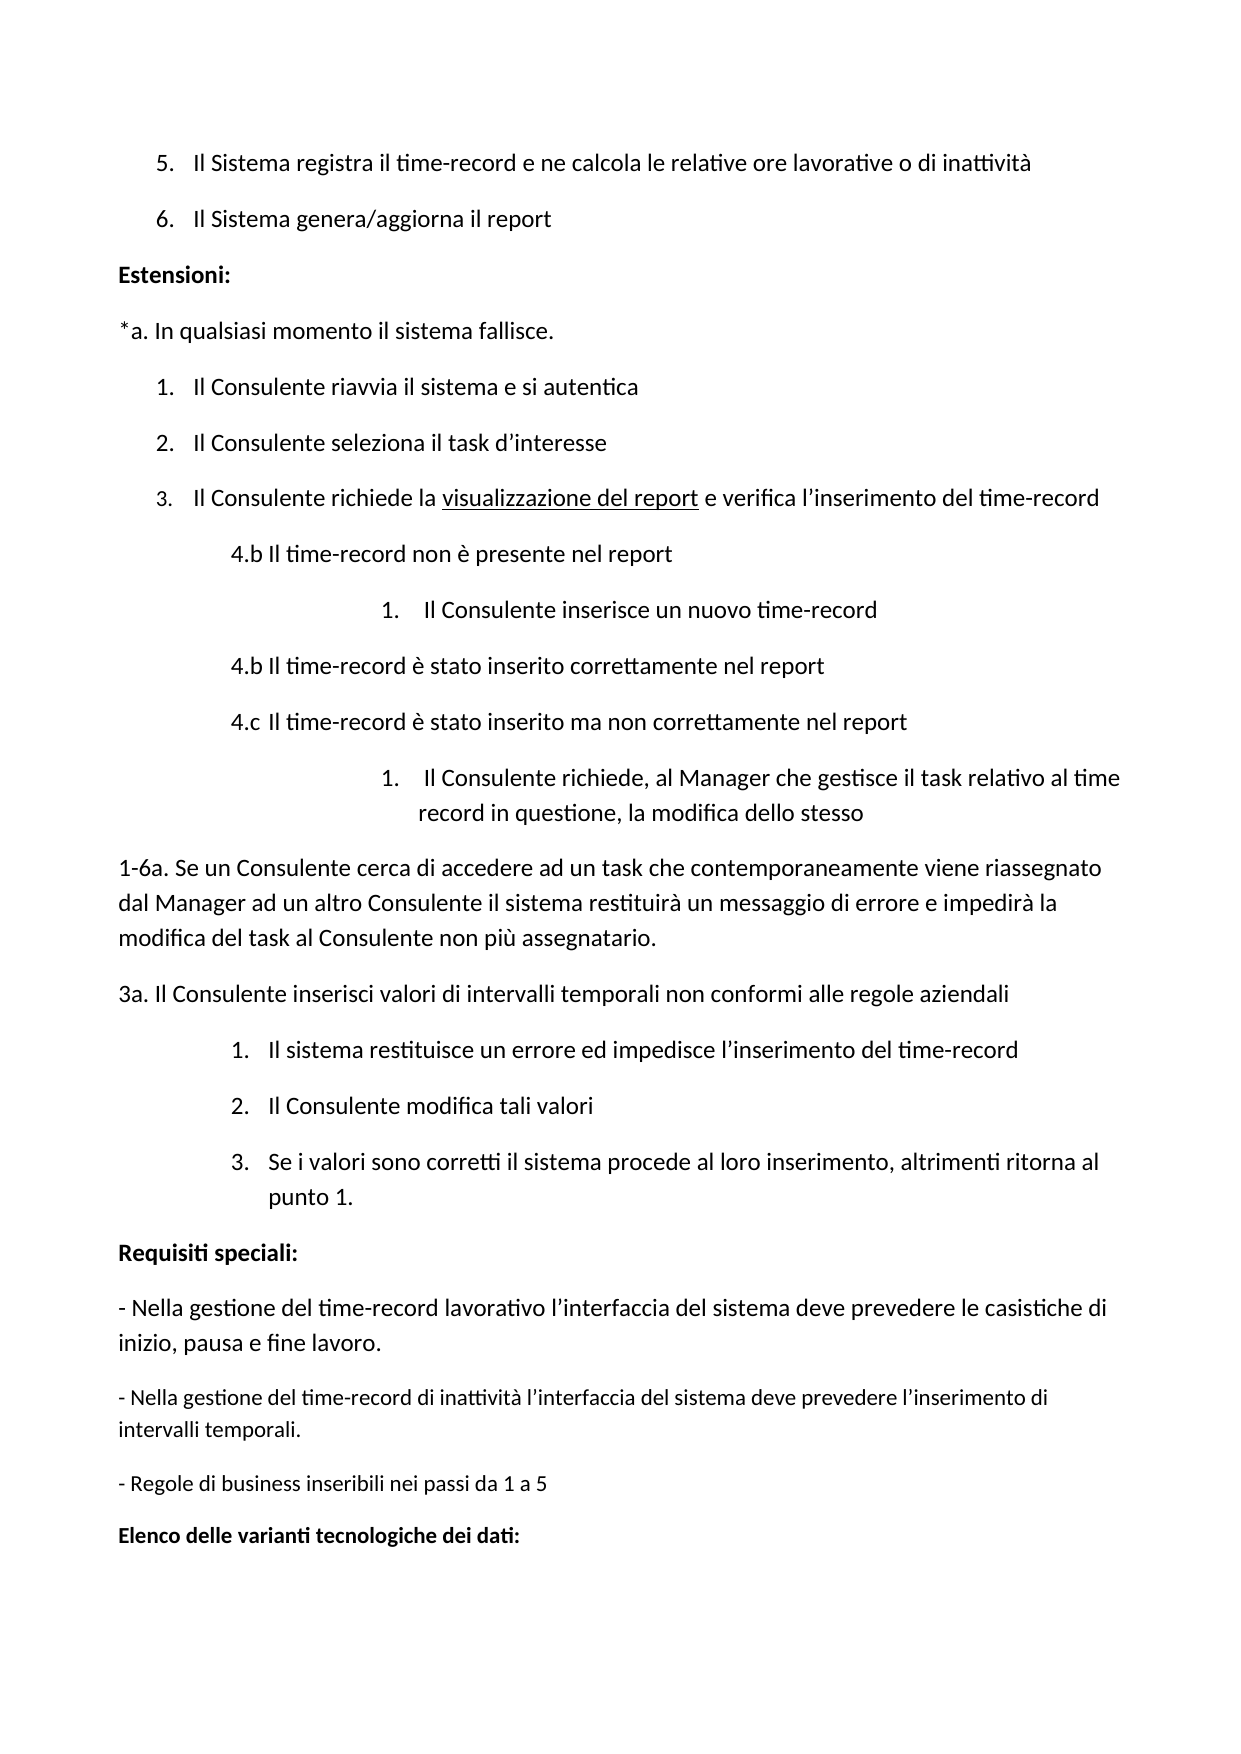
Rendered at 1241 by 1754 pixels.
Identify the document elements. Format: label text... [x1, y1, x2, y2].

list Il time-record è stato inserito correttamente nel report [231, 650, 1122, 681]
list Il Consulente richiede, al Manager che gestisce il task relativo al time record in questione, la modifica dello stesso [381, 762, 1122, 827]
list Se i valori sono corretti il sistema procede al loro inserimento, altrimenti ritorna al punto 1. [231, 1146, 1122, 1211]
list Il Sistema registra il time-record e ne calcola le relative ore lavorative o di inattività [156, 148, 1122, 178]
text 1-6a. Se un Consulente cerca di accedere ad un task che contemporaneamente viene riassegnato dal Manager ad un altro Consulente il sistema restituirà un messaggio di errore e impedirà la modifica del task al Consulente non più assegnatario. [118, 853, 1122, 953]
text Elenco delle varianti tecnologiche dei dati: [118, 1522, 1122, 1550]
text Estensioni: [118, 259, 1122, 290]
text - Nella gestione del time-record lavorativo l’interfaccia del sistema deve prevedere le casistiche di inizio, pausa e fine lavoro. [118, 1293, 1122, 1358]
text 3a. Il Consulente inserisci valori di intervalli temporali non conformi alle regole aziendali [118, 978, 1122, 1009]
list Il Consulente richiede la visualizzazione del report e verifica l’inserimento del time-record [156, 483, 1122, 513]
text - Nella gestione del time-record di inattività l’interfaccia del sistema deve prevedere l’inserimento di intervalli temporali. [118, 1383, 1122, 1444]
list Il sistema restituisce un errore ed impedisce l’inserimento del time-record [231, 1034, 1122, 1065]
list Il Consulente seleziona il task d’interesse [156, 427, 1122, 457]
text *a. In qualsiasi momento il sistema fallisce. [118, 315, 1122, 346]
list Il Consulente modifica tali valori [231, 1090, 1122, 1121]
list Il Sistema genera/aggiorna il report [156, 203, 1122, 234]
list Il time-record non è presente nel report [231, 538, 1122, 569]
list Il Consulente inserisce un nuovo time-record [381, 594, 1122, 625]
list Il time-record è stato inserito ma non correttamente nel report [231, 706, 1122, 736]
list Il Consulente riavvia il sistema e si autentica [156, 371, 1122, 401]
text Requisiti speciali: [118, 1237, 1122, 1267]
text - Regole di business inseribili nei passi da 1 a 5 [118, 1469, 1122, 1497]
